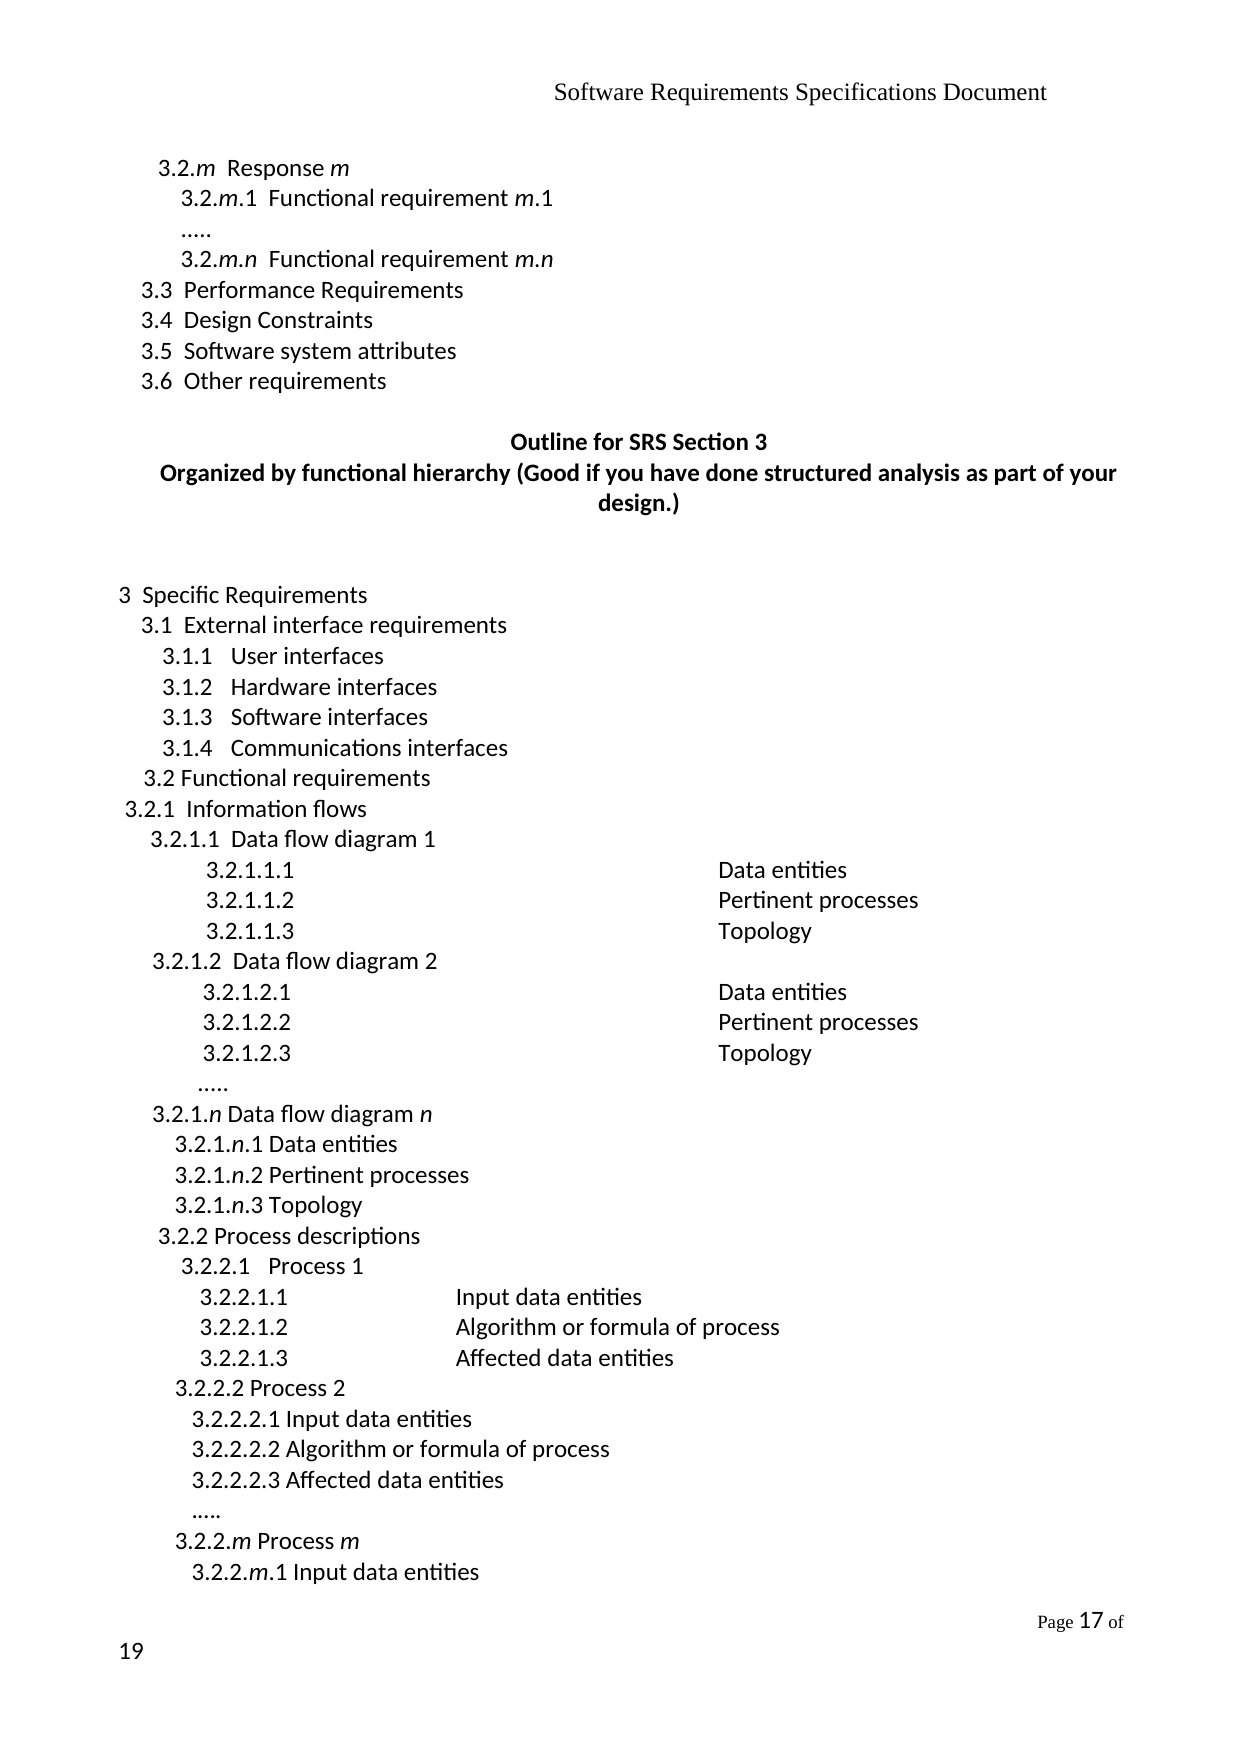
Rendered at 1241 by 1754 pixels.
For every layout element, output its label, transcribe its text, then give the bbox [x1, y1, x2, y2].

list Affected data entities [199, 1342, 1159, 1373]
list Process 1 [181, 1251, 1159, 1281]
list Hardware interfaces [162, 671, 1159, 701]
text 3.2.1.2 Data flow diagram 2 [146, 945, 1047, 976]
text Outline for SRS Section 3 [118, 426, 1159, 457]
list Software interfaces [162, 701, 1159, 732]
text 3.2.1.1 Data flow diagram 1 [127, 823, 1047, 854]
text 3.2.2.2.2 Algorithm or formula of process [146, 1434, 1159, 1464]
list Communications interfaces [162, 732, 1159, 762]
list Algorithm or formula of process [199, 1312, 1159, 1342]
text 3.2.m Response m [118, 152, 1159, 182]
text .…. [146, 1495, 1159, 1525]
text 3 Specific Requirements [118, 579, 1159, 609]
text 3.2.1.n Data flow diagram n [146, 1098, 1047, 1128]
list Pertinent processes [202, 1006, 1047, 1037]
text 3.2.2.m.1 Input data entities [146, 1556, 1159, 1586]
text Organized by functional hierarchy (Good if you have done structured analysis as part of your design.) [118, 457, 1159, 518]
text 3.2.2.2.1 Input data entities [146, 1403, 1159, 1434]
text 3.3 Performance Requirements [118, 274, 1159, 304]
text 3.2.m.n Functional requirement m.n [118, 243, 1159, 274]
text 3.2.2 Process descriptions [118, 1220, 1159, 1251]
text 3.2.2.2.3 Affected data entities [146, 1464, 1159, 1495]
text 3.2.1.n.2 Pertinent processes [174, 1159, 1047, 1189]
text 3.4 Design Constraints [118, 304, 1159, 335]
list Pertinent processes [206, 884, 1047, 915]
text 3.2.1.n.3 Topology [174, 1189, 1047, 1220]
text 3.2.2.2 Process 2 [146, 1373, 1159, 1403]
list Functional requirements [143, 762, 1159, 793]
list Data entities [206, 854, 1047, 884]
list User interfaces [162, 640, 1159, 671]
list Data entities [202, 976, 1047, 1006]
text ..... [118, 1067, 1159, 1098]
list Topology [206, 915, 1047, 945]
text 3.2.m.1 Functional requirement m.1 [118, 182, 1047, 213]
text 3.1 External interface requirements [118, 609, 1159, 640]
list Topology [202, 1037, 1047, 1067]
text 3.2.1.n.1 Data entities [174, 1128, 1047, 1159]
text 3.2.1 Information flows [124, 793, 1159, 823]
text ..... [118, 213, 1159, 243]
list Input data entities [199, 1281, 1159, 1312]
text 3.2.2.m Process m [146, 1525, 1159, 1556]
text 3.6 Other requirements [118, 365, 1159, 396]
text 3.5 Software system attributes [118, 335, 1159, 365]
